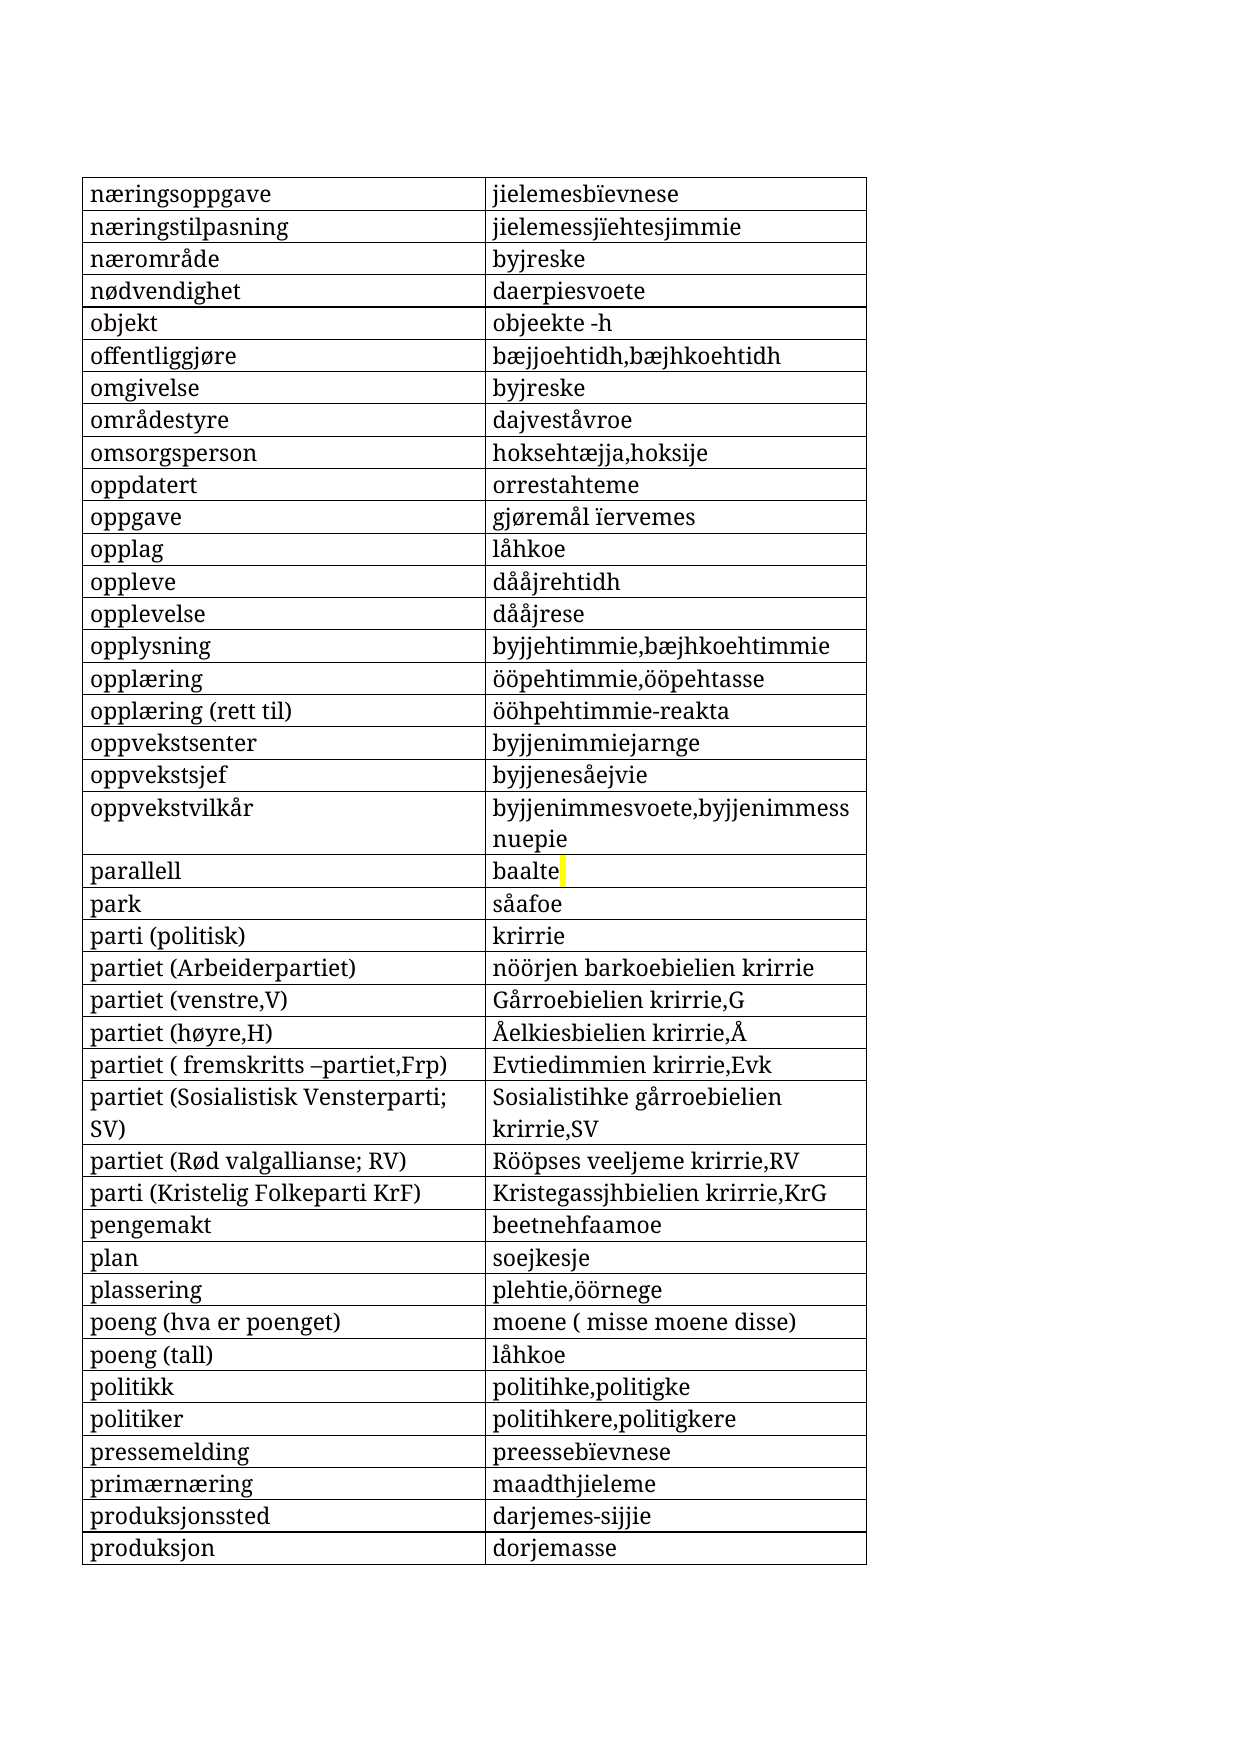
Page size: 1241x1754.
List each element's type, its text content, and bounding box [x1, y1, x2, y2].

table_cell omgivelse [83, 372, 485, 403]
table_cell darjemes-sijjie [486, 1500, 866, 1531]
table_cell oppvekstsjef [83, 760, 485, 791]
table_cell partiet ( fremskritts –partiet,Frp) [83, 1049, 485, 1080]
table_cell plan [83, 1242, 485, 1273]
table_cell partiet (høyre,H) [83, 1017, 485, 1048]
table_cell dååjrese [486, 598, 866, 629]
table_cell næringsoppgave [83, 178, 485, 209]
table_cell orrestahteme [486, 469, 866, 500]
table_cell jielemesbïevnese [486, 178, 866, 209]
table_cell byjjenimmiejarnge [486, 727, 866, 758]
table_cell krirrie [486, 920, 866, 951]
table_cell opplæring [83, 663, 485, 694]
table_cell politiker [83, 1403, 485, 1434]
table_cell plehtie,öörnege [486, 1274, 866, 1305]
table_cell politikk [83, 1371, 485, 1402]
table_cell poeng (tall) [83, 1339, 485, 1370]
table_cell Åelkiesbielien krirrie,Å [486, 1017, 866, 1048]
table_cell partiet (venstre,V) [83, 985, 485, 1016]
table_cell partiet (Rød valgallianse; RV) [83, 1145, 485, 1176]
table_cell dajveståvroe [486, 404, 866, 436]
table_cell Evtiedimmien krirrie,Evk [486, 1049, 866, 1080]
table_cell plassering [83, 1274, 485, 1305]
table_cell områdestyre [83, 404, 485, 436]
table_cell parallell [83, 855, 485, 887]
table_cell byjreske [486, 372, 866, 403]
table_cell baalte [486, 855, 866, 887]
table_cell nødvendighet [83, 275, 485, 306]
table_cell ööpehtimmie,ööpehtasse [486, 663, 866, 694]
table_cell Rööpses veeljeme krirrie,RV [486, 1145, 866, 1176]
table_cell objekt [83, 308, 485, 339]
table_cell beetnehfaamoe [486, 1210, 866, 1241]
table_cell Gårroebielien krirrie,G [486, 985, 866, 1016]
table_cell politihke,politigke [486, 1371, 866, 1402]
table_cell maadthjieleme [486, 1468, 866, 1499]
table_cell Sosialistihke gårroebielien krirrie,SV [486, 1081, 866, 1144]
table_cell primærnæring [83, 1468, 485, 1499]
table_cell ööhpehtimmie-reakta [486, 695, 866, 726]
table_cell oppleve [83, 566, 485, 597]
table_cell låhkoe [486, 1339, 866, 1370]
table_cell byjreske [486, 243, 866, 274]
table_cell parti (politisk) [83, 920, 485, 951]
table_cell parti (Kristelig Folkeparti KrF) [83, 1177, 485, 1208]
table_cell daerpiesvoete [486, 275, 866, 306]
table_cell oppvekstsenter [83, 727, 485, 758]
table_cell hoksehtæjja,hoksije [486, 437, 866, 468]
table_cell oppgave [83, 501, 485, 532]
table_cell partiet (Arbeiderpartiet) [83, 952, 485, 983]
table_cell nærområde [83, 243, 485, 274]
table_cell byjjenesåejvie [486, 760, 866, 791]
table_cell Kristegassjhbielien krirrie,KrG [486, 1177, 866, 1208]
table_cell park [83, 888, 485, 919]
table_cell offentliggjøre [83, 340, 485, 371]
table_cell oppdatert [83, 469, 485, 500]
table_cell omsorgsperson [83, 437, 485, 468]
table_cell pressemelding [83, 1436, 485, 1467]
table_cell byjjehtimmie,bæjhkoehtimmie [486, 630, 866, 662]
table_cell partiet (Sosialistisk Vensterparti; SV) [83, 1081, 485, 1144]
table_cell opplæring (rett til) [83, 695, 485, 726]
table_cell preessebïevnese [486, 1436, 866, 1467]
table_cell næringstilpasning [83, 211, 485, 242]
table_cell såafoe [486, 888, 866, 919]
table_cell opplevelse [83, 598, 485, 629]
table_cell politihkere,politigkere [486, 1403, 866, 1434]
table_cell byjjenimmesvoete,byjjenimmessnuepie [486, 792, 866, 854]
table_cell dååjrehtidh [486, 566, 866, 597]
table_cell dorjemasse [486, 1533, 866, 1564]
table_cell moene ( misse moene disse) [486, 1306, 866, 1338]
table_cell produksjon [83, 1533, 485, 1564]
table_cell låhkoe [486, 534, 866, 565]
table_cell poeng (hva er poenget) [83, 1306, 485, 1338]
table_cell opplysning [83, 630, 485, 662]
table_cell produksjonssted [83, 1500, 485, 1531]
table_cell oppvekstvilkår [83, 792, 485, 854]
table_cell pengemakt [83, 1210, 485, 1241]
table_cell objeekte -h [486, 308, 866, 339]
table_cell opplag [83, 534, 485, 565]
table_cell bæjjoehtidh,bæjhkoehtidh [486, 340, 866, 371]
table_cell jielemessjïehtesjimmie [486, 211, 866, 242]
table_cell gjøremål ïervemes [486, 501, 866, 532]
table_cell soejkesje [486, 1242, 866, 1273]
table_cell nöörjen barkoebielien krirrie [486, 952, 866, 983]
